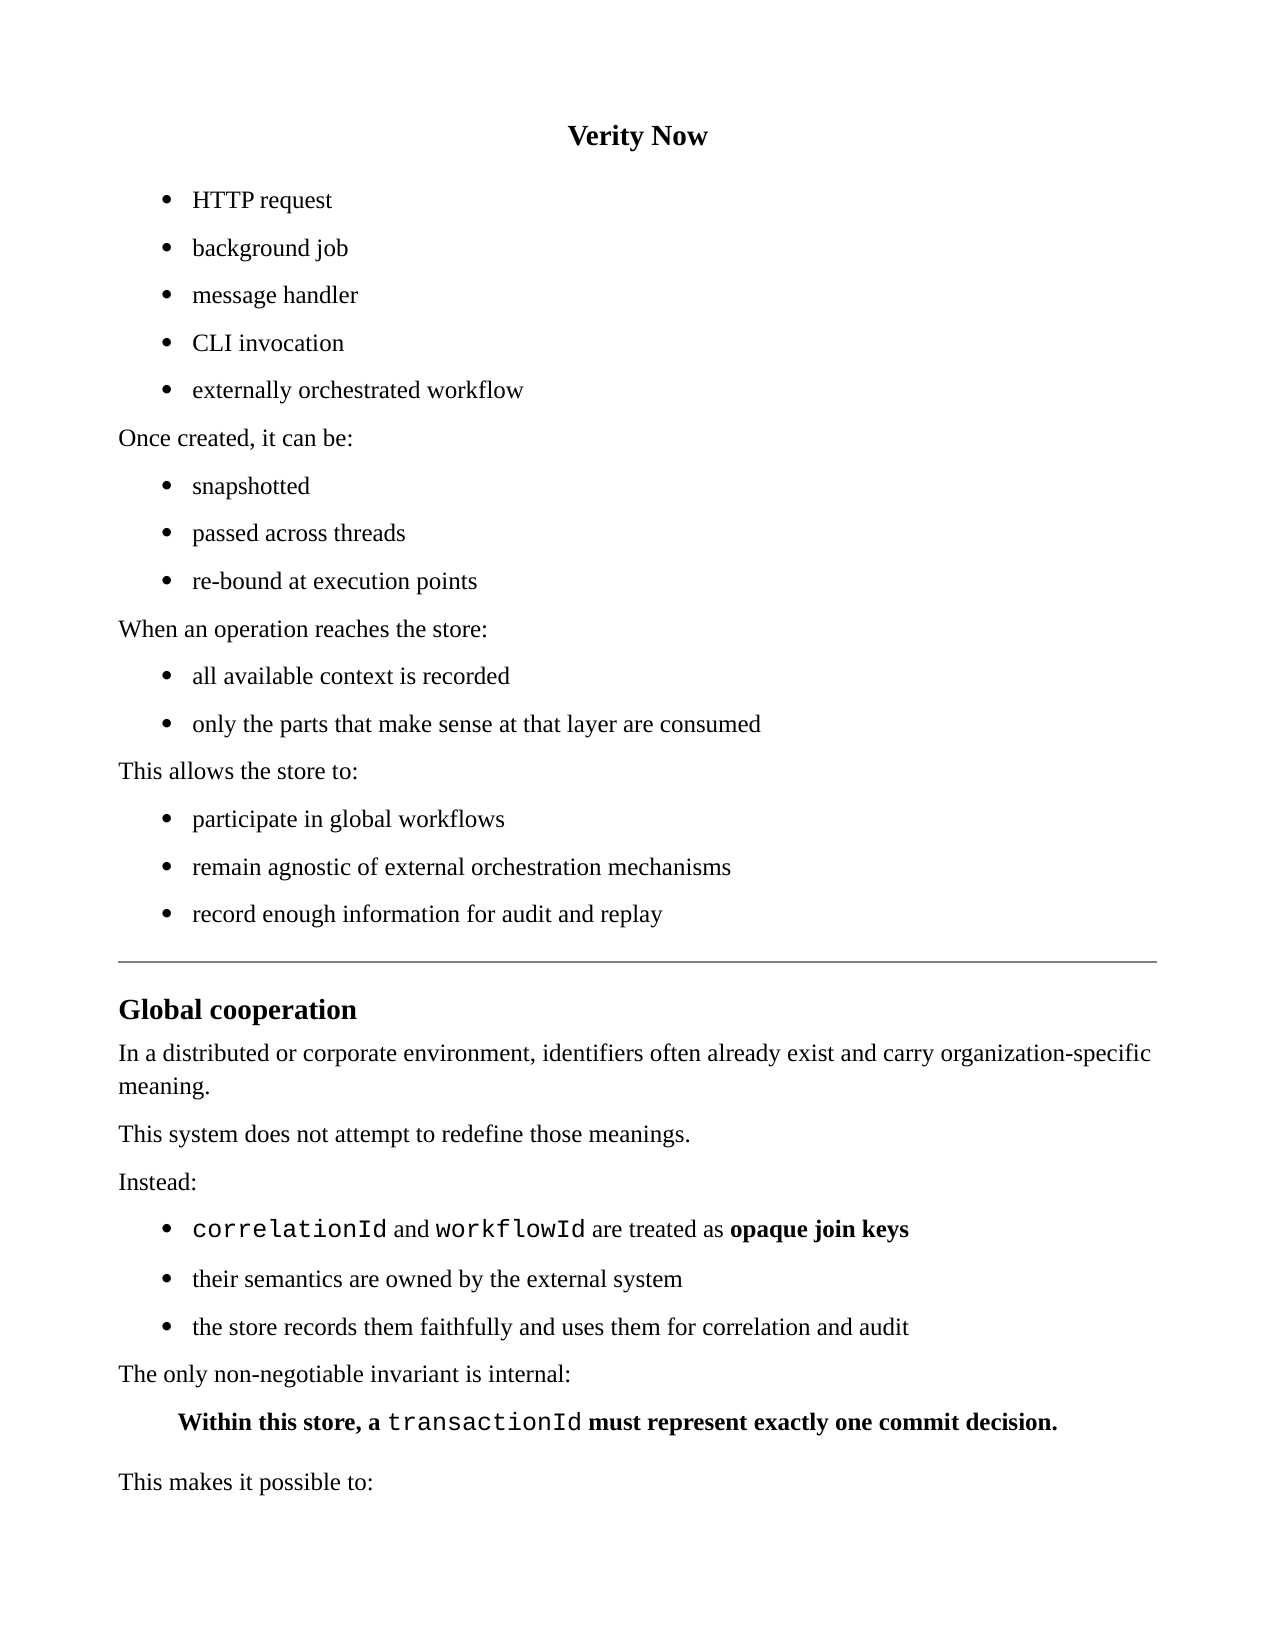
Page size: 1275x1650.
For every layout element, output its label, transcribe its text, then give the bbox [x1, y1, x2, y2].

text Once created, it can be: [118, 423, 1157, 452]
list HTTP request [162, 185, 1157, 214]
list externally orchestrated workflow [162, 376, 1157, 404]
list their semantics are owned by the external system [162, 1264, 1157, 1293]
list the store records them faithfully and uses them for correlation and audit [162, 1312, 1157, 1341]
list re-bound at execution points [162, 566, 1157, 595]
list record enough information for audit and replay [162, 899, 1157, 928]
text Instead: [118, 1167, 1157, 1195]
list remain agnostic of external orchestration mechanisms [162, 852, 1157, 880]
list participate in global workflows [162, 804, 1157, 833]
list only the parts that make sense at that layer are consumed [162, 709, 1157, 738]
text This allows the store to: [118, 756, 1157, 785]
text The only non-negotiable invariant is internal: [118, 1359, 1157, 1388]
list all available context is recorded [162, 661, 1157, 690]
text When an operation reaches the store: [118, 614, 1157, 642]
subtitle Global cooperation [118, 992, 1157, 1026]
list background job [162, 233, 1157, 262]
text In a distributed or corporate environment, identifiers often already exist and carry organization-specific meaning. [118, 1038, 1157, 1100]
text Within this store, a transactionId must represent exactly one commit decision. [177, 1407, 1098, 1438]
list message handler [162, 280, 1157, 309]
list snapshotted [162, 471, 1157, 499]
list correlationId and workflowId are treated as opaque join keys [162, 1214, 1157, 1245]
list CLI invocation [162, 328, 1157, 357]
text This system does not attempt to redefine those meanings. [118, 1119, 1157, 1148]
text This makes it possible to: [118, 1467, 1157, 1496]
list passed across threads [162, 518, 1157, 547]
